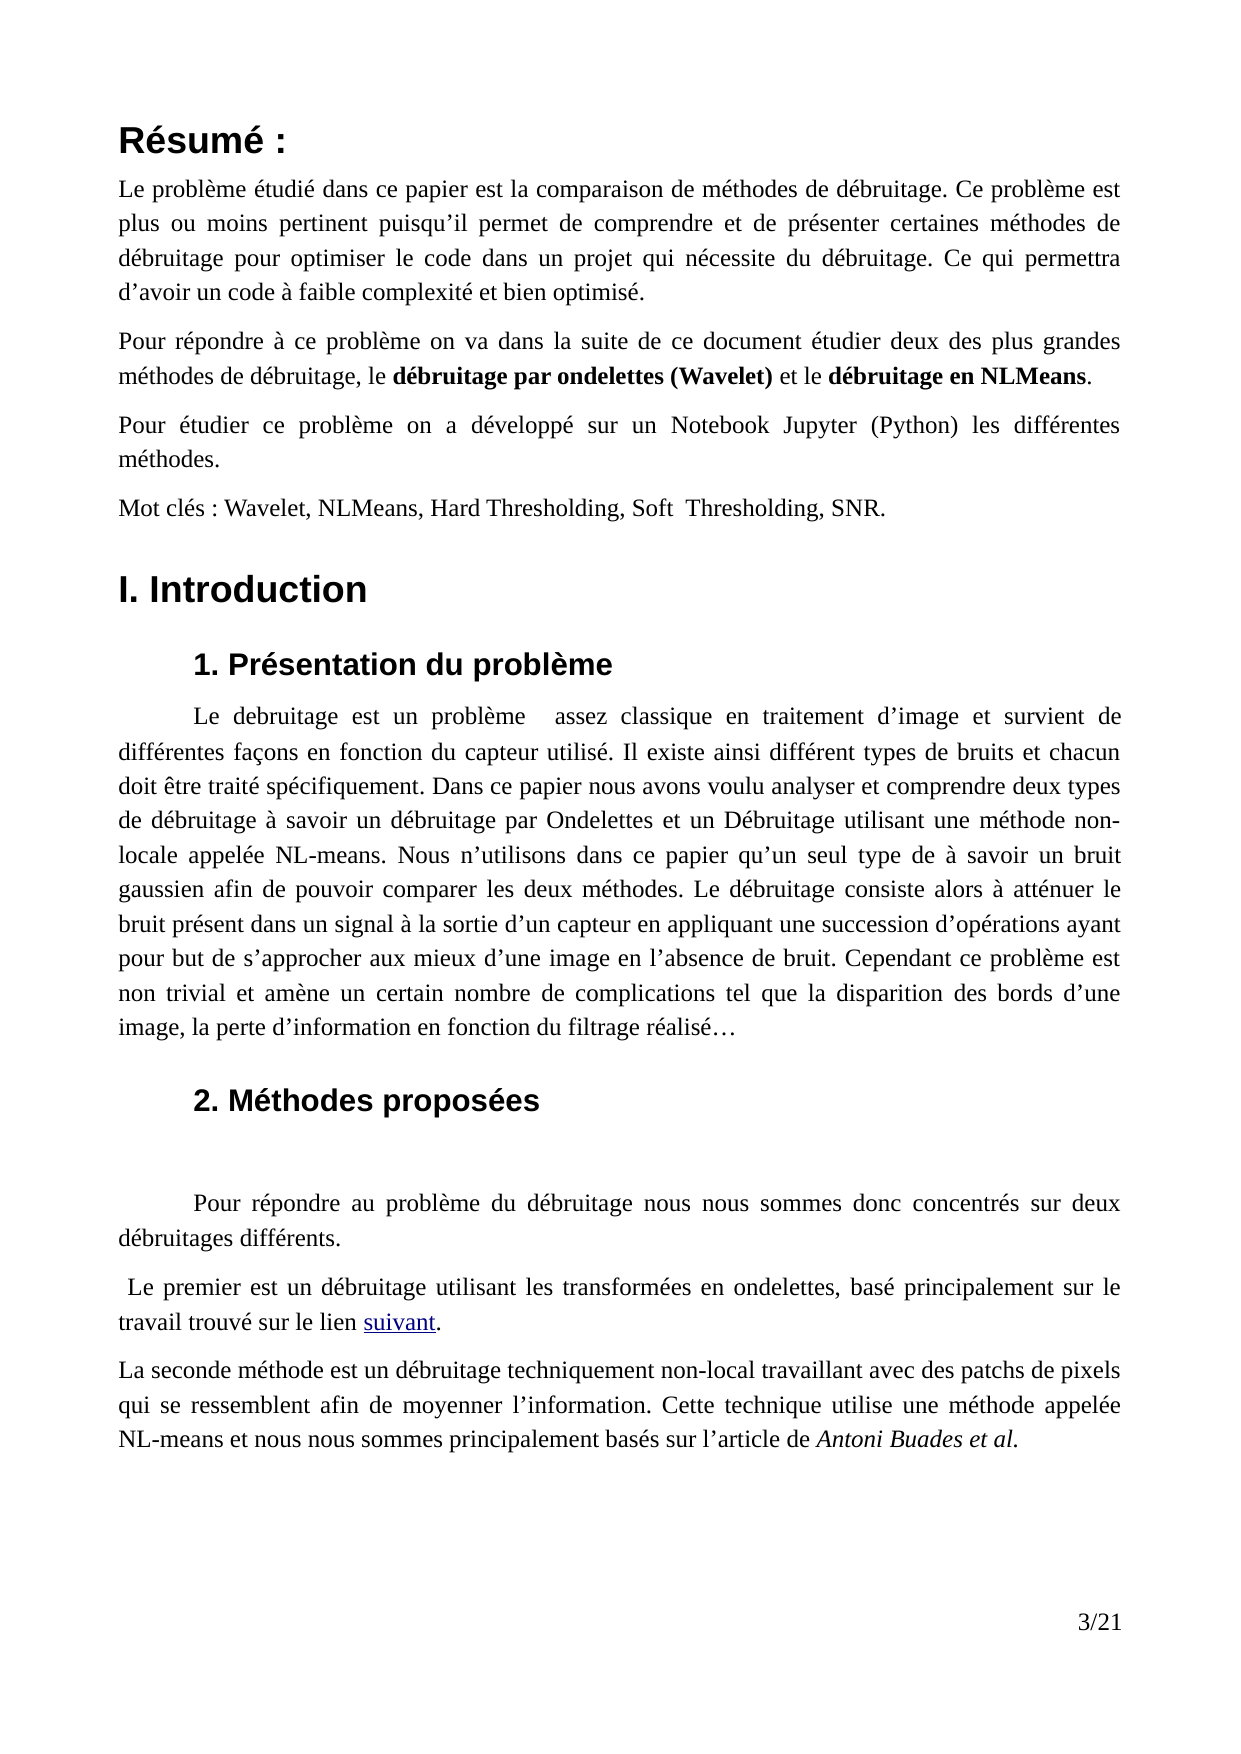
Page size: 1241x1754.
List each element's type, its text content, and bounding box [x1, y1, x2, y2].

subtitle I. Introduction [118, 567, 1122, 611]
subtitle Résumé : [118, 118, 1122, 161]
text Le premier est un débruitage utilisant les transformées en ondelettes, basé principalement sur le travail trouvé sur le lien suivant. [118, 1272, 1122, 1335]
subtitle 1. Présentation du problème [118, 644, 1122, 682]
text Mot clés : Wavelet, NLMeans, Hard Thresholding, Soft Thresholding, SNR. [118, 493, 1122, 522]
text Le problème étudié dans ce papier est la comparaison de méthodes de débruitage. Ce problème est plus ou moins pertinent puisqu’il permet de comprendre et de présenter certaines méthodes de débruitage pour optimiser le code dans un projet qui nécessite du débruitage. Ce qui permettra d’avoir un code à faible complexité et bien optimisé. [118, 174, 1122, 306]
text Pour étudier ce problème on a développé sur un Notebook Jupyter (Python) les différentes méthodes. [118, 410, 1122, 473]
text Pour répondre à ce problème on va dans la suite de ce document étudier deux des plus grandes méthodes de débruitage, le débruitage par ondelettes (Wavelet) et le débruitage en NLMeans. [118, 326, 1122, 389]
text Pour répondre au problème du débruitage nous nous sommes donc concentrés sur deux débruitages différents. [118, 1188, 1122, 1252]
subtitle 2. Méthodes proposées [118, 1082, 1122, 1118]
text Le debruitage est un problème assez classique en traitement d’image et survient de différentes façons en fonction du capteur utilisé. Il existe ainsi différent types de bruits et chacun doit être traité spécifiquement. Dans ce papier nous avons voulu analyser et comprendre deux types de débruitage à savoir un débruitage par Ondelettes et un Débruitage utilisant une méthode non-locale appelée NL-means. Nous n’utilisons dans ce papier qu’un seul type de à savoir un bruit gaussien afin de pouvoir comparer les deux méthodes. Le débruitage consiste alors à atténuer le bruit présent dans un signal à la sortie d’un capteur en appliquant une succession d’opérations ayant pour but de s’approcher aux mieux d’une image en l’absence de bruit. Cependant ce problème est non trivial et amène un certain nombre de complications tel que la disparition des bords d’une image, la perte d’information en fonction du filtrage réalisé… [118, 695, 1122, 1041]
text La seconde méthode est un débruitage techniquement non-local travaillant avec des patchs de pixels qui se ressemblent afin de moyenner l’information. Cette technique utilise une méthode appelée NL-means et nous nous sommes principalement basés sur l’article de Antoni Buades et al. [118, 1356, 1122, 1453]
